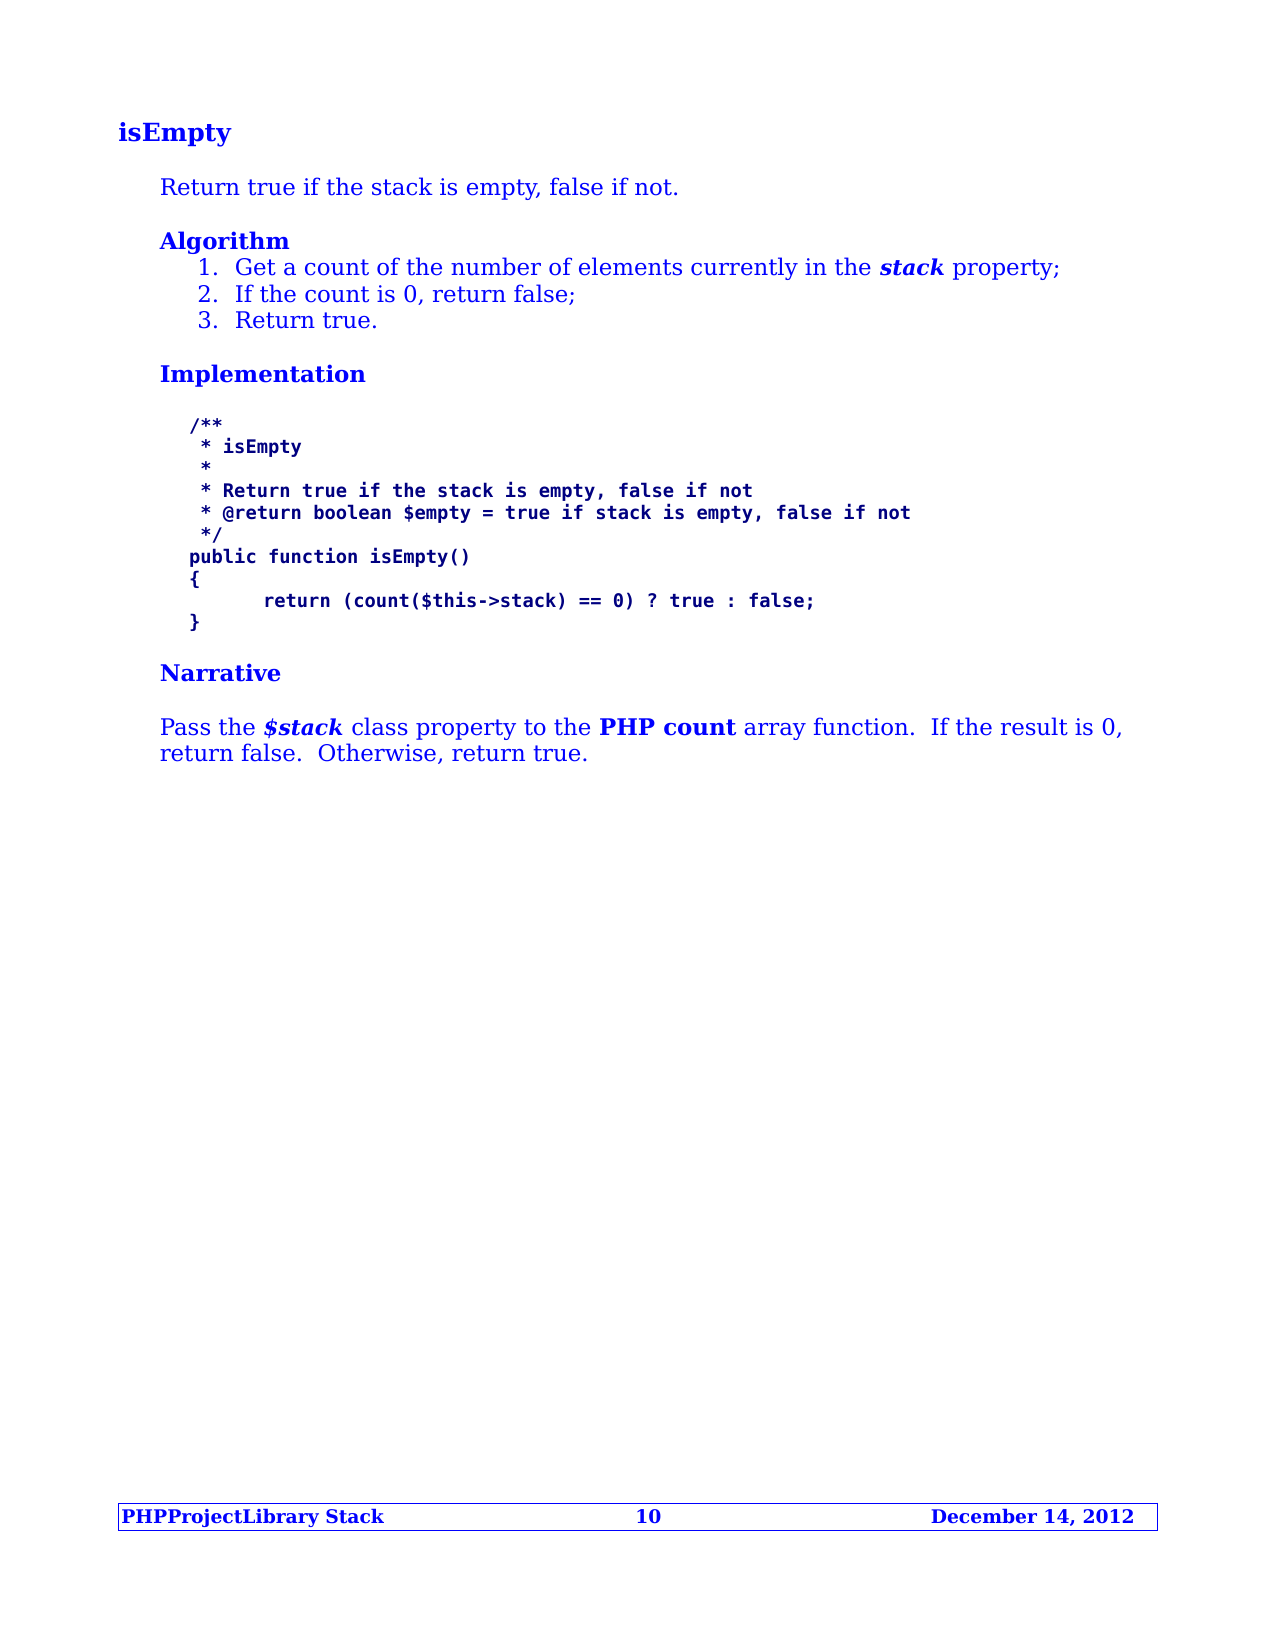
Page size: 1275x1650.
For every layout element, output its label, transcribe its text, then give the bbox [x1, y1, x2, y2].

list * @return boolean $empty = true if stack is empty, false if not [189, 502, 1157, 524]
list * isEmpty [189, 436, 1157, 458]
list } [189, 611, 1157, 633]
text Narrative [159, 660, 1157, 687]
list * [189, 458, 1157, 480]
title isEmpty [118, 118, 1157, 147]
list Get a count of the number of elements currently in the stack property; [197, 254, 1157, 281]
list * Return true if the stack is empty, false if not [189, 480, 1157, 502]
list Return true. [197, 308, 1157, 334]
list public function isEmpty() [189, 546, 1157, 568]
list */ [189, 524, 1157, 546]
list /** [189, 414, 1157, 436]
list return (count($this->stack) == 0) ? true : false; [189, 589, 1157, 611]
text Implementation [159, 361, 1157, 388]
text Return true if the stack is empty, false if not. [159, 174, 1157, 201]
list { [189, 568, 1157, 589]
list If the count is 0, return false; [197, 281, 1157, 308]
text Pass the $stack class property to the PHP count array function. If the result is 0, return false. Otherwise, return true. [159, 713, 1157, 767]
text Algorithm [159, 227, 1157, 254]
